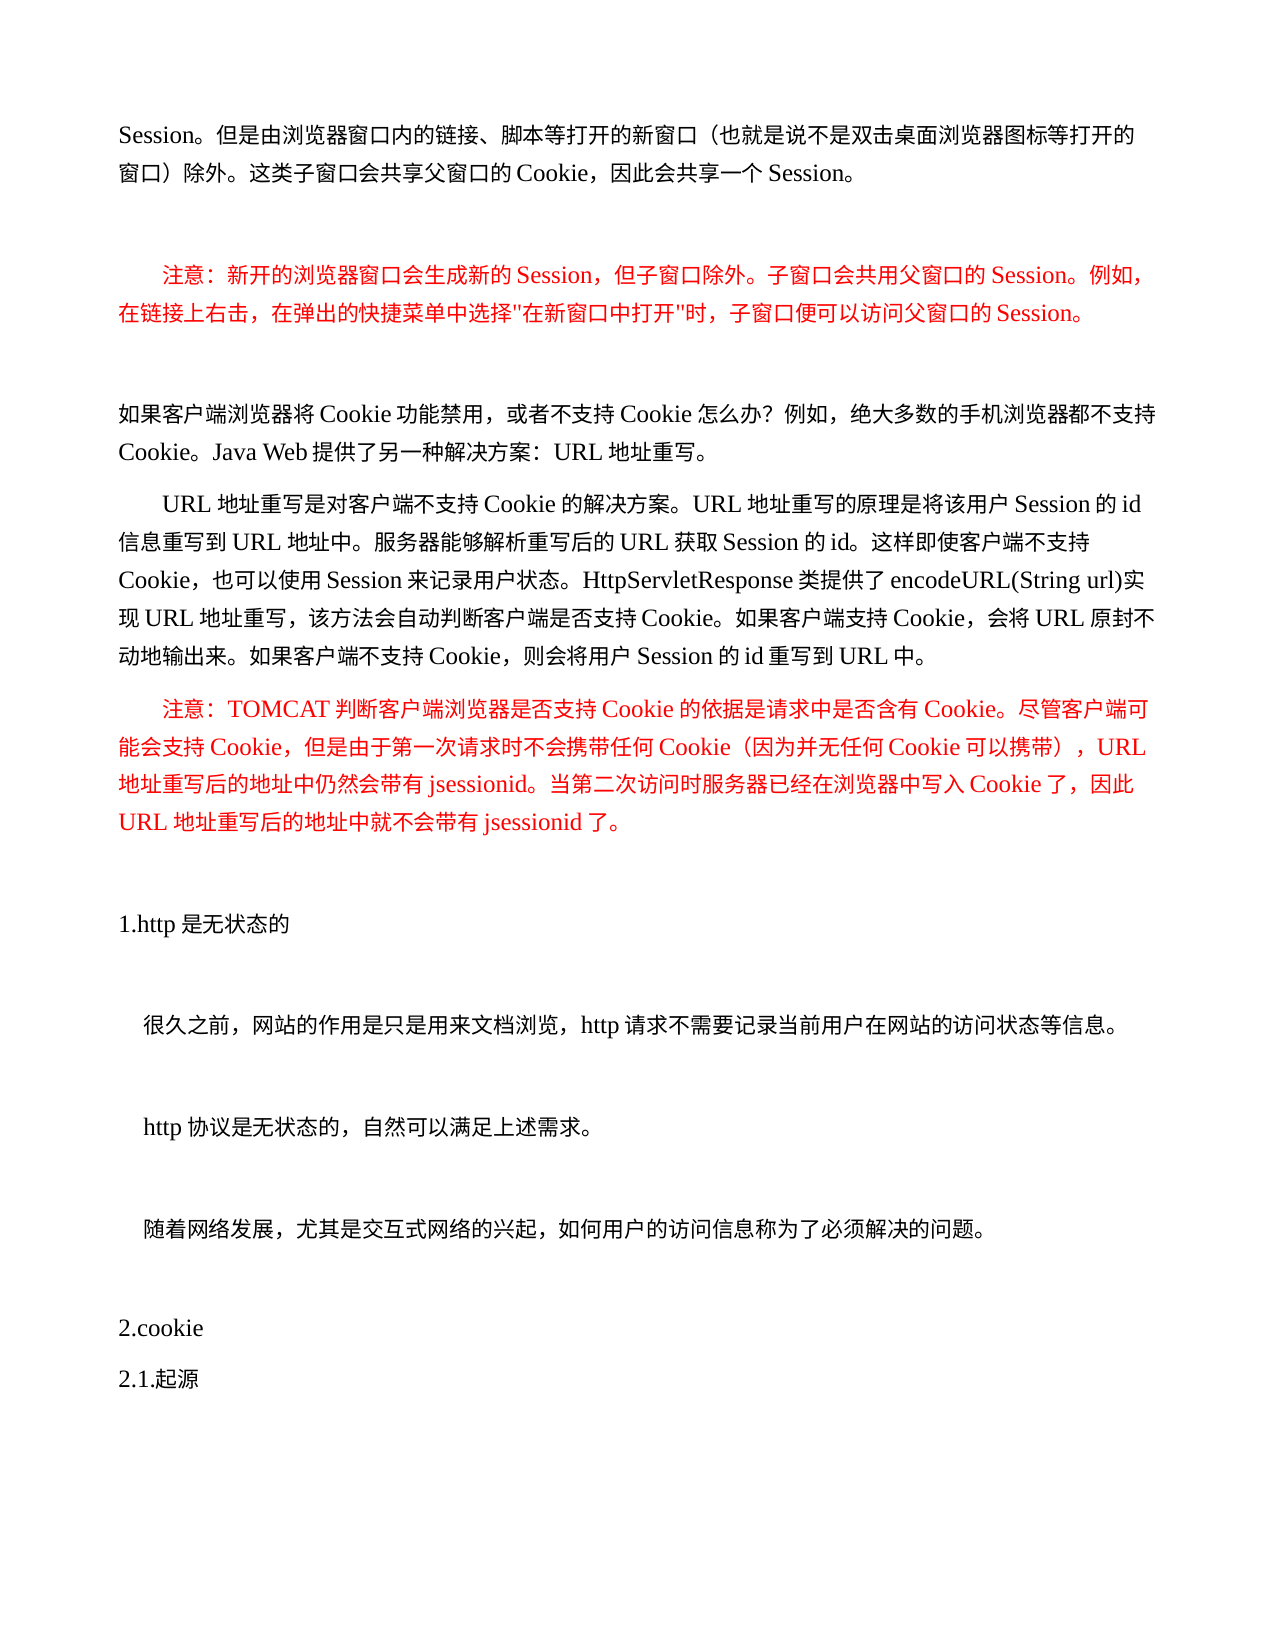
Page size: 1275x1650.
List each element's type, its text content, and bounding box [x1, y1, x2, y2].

text 2.1.起源 [118, 1362, 1157, 1394]
text 1.http是无状态的 [118, 907, 1157, 939]
text URL地址重写是对客户端不支持Cookie的解决方案。URL地址重写的原理是将该用户Session的id信息重写到URL地址中。服务器能够解析重写后的URL获取Session的id。这样即使客户端不支持Cookie，也可以使用Session来记录用户状态。HttpServletResponse类提供了encodeURL(String url)实现URL地址重写，该方法会自动判断客户端是否支持Cookie。如果客户端支持Cookie，会将URL原封不动地输出来。如果客户端不支持Cookie，则会将用户Session的id重写到URL中。 [118, 487, 1157, 671]
text 随着网络发展，尤其是交互式网络的兴起，如何用户的访问信息称为了必须解决的问题。 [118, 1212, 1157, 1243]
text 注意：TOMCAT判断客户端浏览器是否支持Cookie的依据是请求中是否含有Cookie。尽管客户端可能会支持Cookie，但是由于第一次请求时不会携带任何Cookie（因为并无任何Cookie可以携带），URL地址重写后的地址中仍然会带有jsessionid。当第二次访问时服务器已经在浏览器中写入Cookie了，因此URL地址重写后的地址中就不会带有jsessionid了。 [118, 692, 1157, 837]
text 如果客户端浏览器将Cookie功能禁用，或者不支持Cookie怎么办？例如，绝大多数的手机浏览器都不支持Cookie。Java Web提供了另一种解决方案：URL地址重写。 [118, 397, 1157, 467]
text Session。但是由浏览器窗口内的链接、脚本等打开的新窗口（也就是说不是双击桌面浏览器图标等打开的窗口）除外。这类子窗口会共享父窗口的Cookie，因此会共享一个Session。 [118, 118, 1157, 188]
text http协议是无状态的，自然可以满足上述需求。 [118, 1110, 1157, 1142]
text 很久之前，网站的作用是只是用来文档浏览，http请求不需要记录当前用户在网站的访问状态等信息。 [118, 1008, 1157, 1040]
text 2.cookie [118, 1313, 1157, 1342]
text 注意：新开的浏览器窗口会生成新的Session，但子窗口除外。子窗口会共用父窗口的Session。例如，在链接上右击，在弹出的快捷菜单中选择"在新窗口中打开"时，子窗口便可以访问父窗口的Session。 [118, 258, 1157, 327]
